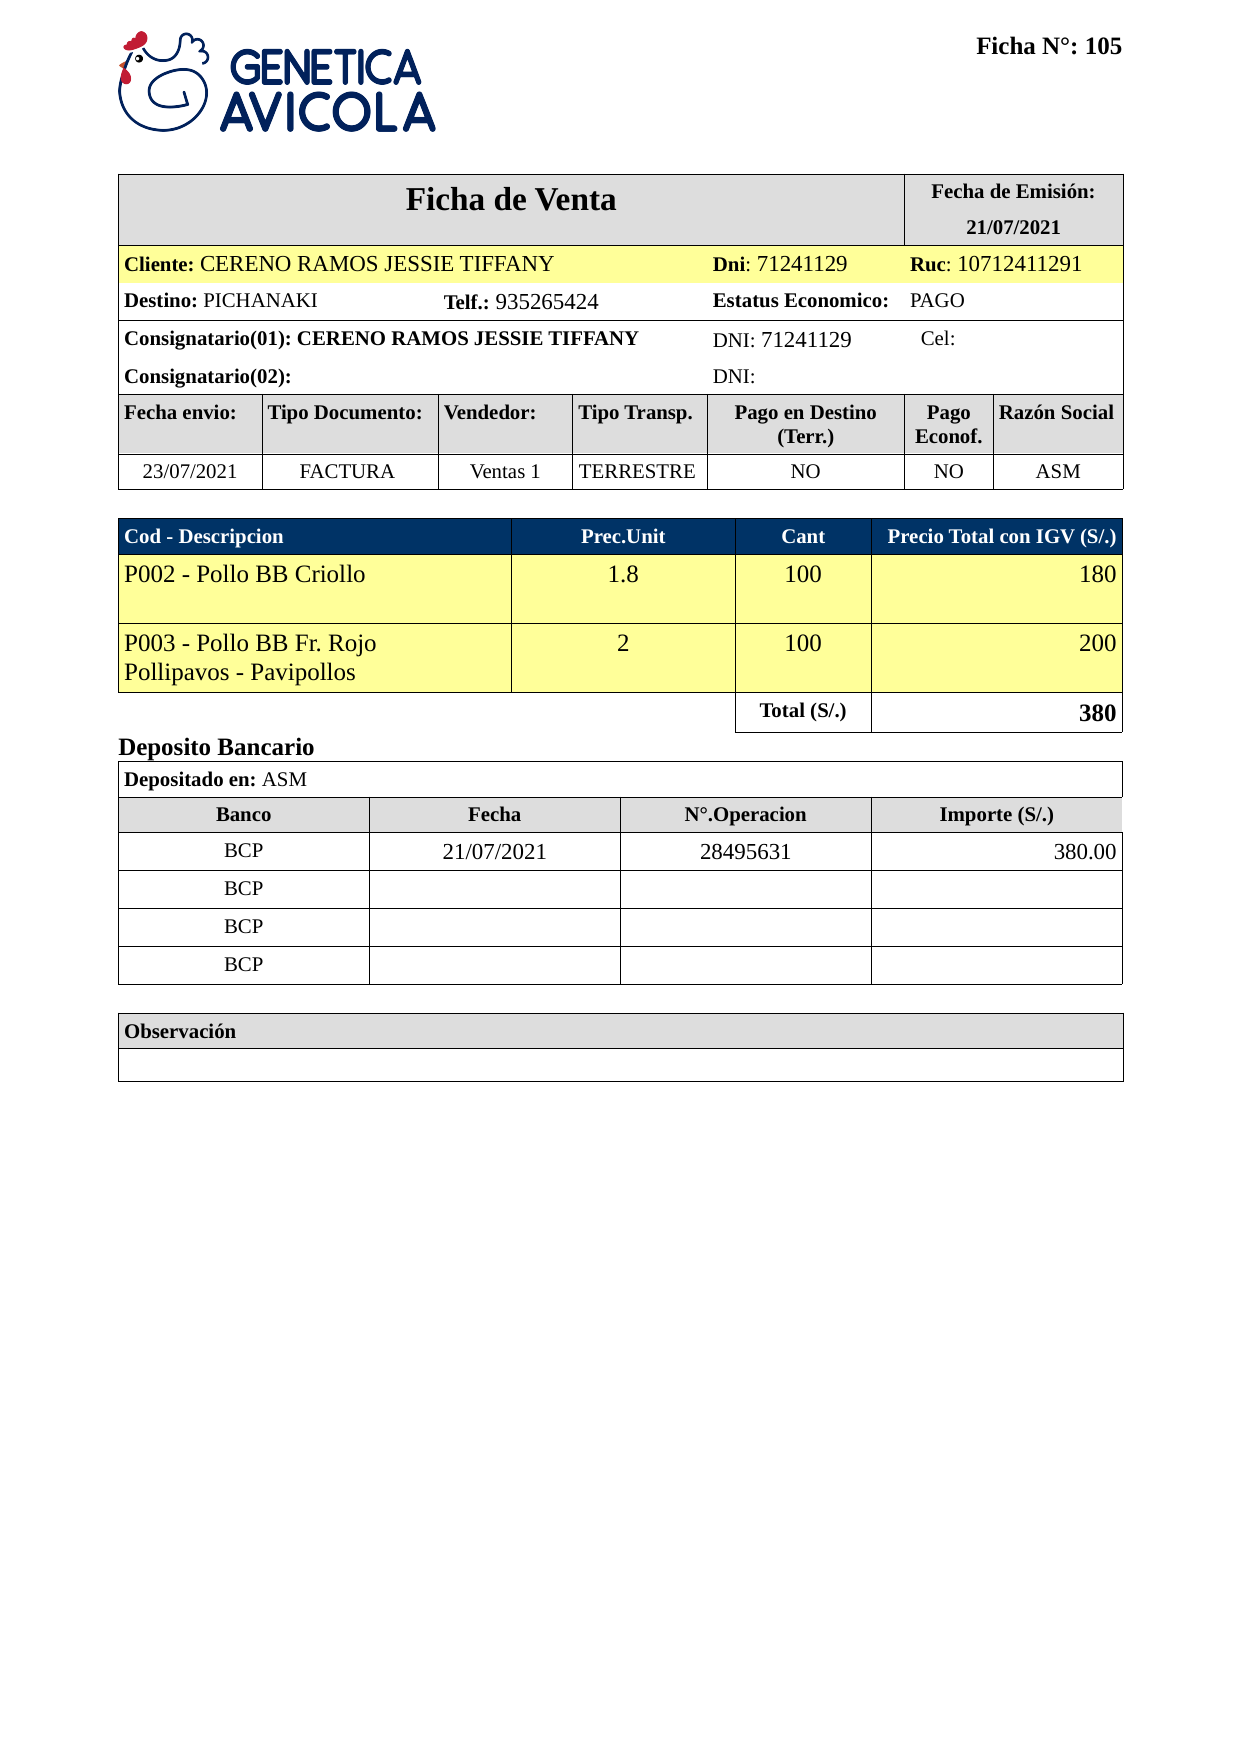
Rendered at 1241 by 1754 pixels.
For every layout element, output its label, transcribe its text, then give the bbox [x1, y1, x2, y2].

table_cell 380.00 [872, 833, 1122, 870]
table_cell 2 [512, 624, 735, 692]
table_cell PAGO [904, 283, 1123, 320]
table_cell Pago en Destino (Terr.) [708, 395, 904, 453]
table_cell Cliente: CERENO RAMOS JESSIE TIFFANY [119, 246, 707, 283]
table_cell Cel: [915, 321, 1123, 358]
table_header Ficha de Venta [119, 175, 904, 245]
table_cell [118, 693, 511, 732]
table_cell 200 [872, 624, 1122, 692]
table_cell Tipo Documento: [263, 395, 438, 453]
table_header Depositado en: ASM [119, 762, 1122, 797]
table_header Prec.Unit [512, 519, 735, 554]
table_cell BCP [119, 909, 369, 946]
table_cell 23/07/2021 [119, 455, 262, 489]
table_cell Estatus Economico: [707, 283, 904, 320]
table_cell DNI: 71241129 [707, 321, 915, 358]
table_header Precio Total con IGV (S/.) [872, 519, 1122, 554]
table_cell [119, 1049, 1123, 1081]
table_cell [621, 909, 871, 946]
table_cell ASM [994, 455, 1123, 489]
table_header Fecha de Emisión: [905, 175, 1123, 209]
table_cell Destino: PICHANAKI [119, 283, 438, 320]
table_header Cant [736, 519, 871, 554]
table_cell Consignatario(01): CERENO RAMOS JESSIE TIFFANY [119, 321, 707, 358]
table_header Observación [119, 1014, 1123, 1048]
table_cell BCP [119, 947, 369, 984]
table_cell Consignatario(02): [119, 358, 707, 394]
table_cell 100 [736, 624, 871, 692]
table_cell [370, 947, 620, 984]
table_cell [370, 871, 620, 908]
table_cell NO [905, 455, 993, 489]
table_cell 100 [736, 555, 871, 623]
table_cell NO [708, 455, 904, 489]
table_cell 1.8 [512, 555, 735, 623]
text Deposito Bancario [118, 732, 1122, 761]
table_cell 380 [872, 693, 1122, 732]
table_cell BCP [119, 871, 369, 908]
table_cell [872, 871, 1122, 908]
table_cell Pago Econof. [905, 395, 993, 453]
table_cell 21/07/2021 [370, 833, 620, 870]
table_cell BCP [119, 833, 369, 870]
table_cell Banco [119, 798, 369, 832]
table_cell [621, 947, 871, 984]
table_cell P002 - Pollo BB Criollo [119, 555, 511, 623]
table_cell [621, 871, 871, 908]
table_cell TERRESTRE [573, 455, 707, 489]
table_cell Ruc: 10712411291 [904, 246, 1123, 283]
table_cell 28495631 [621, 833, 871, 870]
table_cell Importe (S/.) [872, 798, 1122, 832]
table_cell Dni: 71241129 [707, 246, 904, 283]
table_cell Ventas 1 [439, 455, 572, 489]
table_cell FACTURA [263, 455, 438, 489]
table_cell N°.Operacion [621, 798, 871, 832]
table_cell Razón Social [994, 395, 1123, 453]
table_cell Total (S/.) [736, 693, 871, 732]
table_cell Fecha envio: [119, 395, 262, 453]
table_cell P003 - Pollo BB Fr. Rojo Pollipavos - Pavipollos [119, 624, 511, 692]
picture [118, 31, 436, 132]
table_cell Fecha [370, 798, 620, 832]
table_cell [370, 909, 620, 946]
table_cell [872, 909, 1122, 946]
table_cell Tipo Transp. [573, 395, 707, 453]
table_cell [511, 693, 735, 732]
table_cell [872, 947, 1122, 984]
table_cell 180 [872, 555, 1122, 623]
table_header Cod - Descripcion [119, 519, 511, 554]
table_cell DNI: [707, 358, 1123, 394]
table_cell Telf.: 935265424 [438, 283, 707, 320]
table_cell Vendedor: [439, 395, 572, 453]
table_cell 21/07/2021 [905, 209, 1123, 245]
